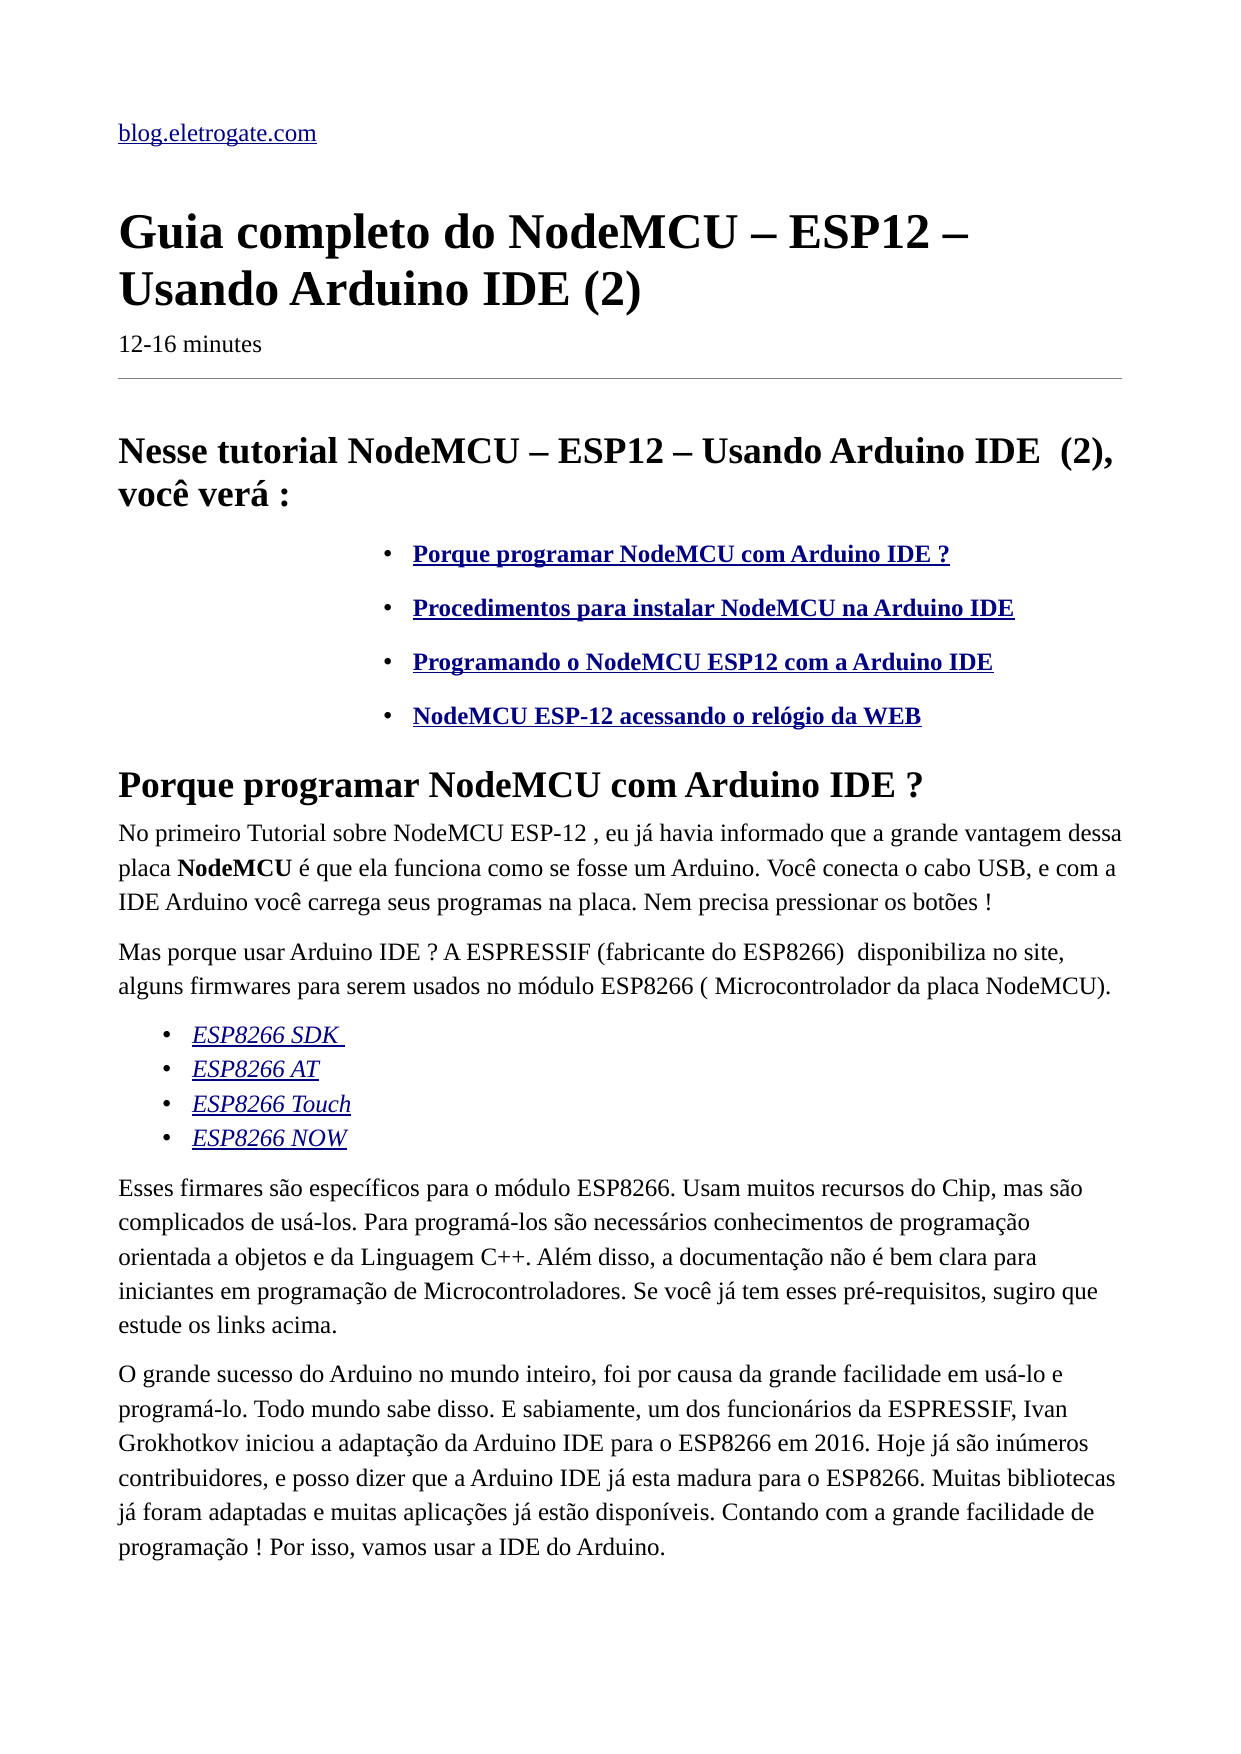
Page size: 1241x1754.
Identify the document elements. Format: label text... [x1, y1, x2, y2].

subtitle Procedimentos para instalar NodeMCU na Arduino IDE [383, 593, 1122, 622]
text Esses firmares são específicos para o módulo ESP8266. Usam muitos recursos do Chip, mas são complicados de usá-los. Para programá-los são necessários conhecimentos de programação orientada a objetos e da Linguagem C++. Além disso, a documentação não é bem clara para iniciantes em programação de Microcontroladores. Se você já tem esses pré-requisitos, sugiro que estude os links acima. [118, 1173, 1122, 1339]
subtitle Guia completo do NodeMCU – ESP12 – Usando Arduino IDE (2) [118, 201, 1122, 316]
subtitle Nesse tutorial NodeMCU – ESP12 – Usando Arduino IDE (2), você verá : [118, 428, 1122, 514]
list ESP8266 AT [162, 1054, 1122, 1083]
subtitle Porque programar NodeMCU com Arduino IDE ? [118, 763, 1122, 806]
text blog.eletrogate.com [118, 118, 1122, 147]
list ESP8266 Touch [162, 1089, 1122, 1118]
subtitle Programando o NodeMCU ESP12 com a Arduino IDE [383, 647, 1122, 676]
list ESP8266 NOW [162, 1123, 1122, 1152]
subtitle Porque programar NodeMCU com Arduino IDE ? [383, 539, 1122, 568]
text O grande sucesso do Arduino no mundo inteiro, foi por causa da grande facilidade em usá-lo e programá-lo. Todo mundo sabe disso. E sabiamente, um dos funcionários da ESPRESSIF, Ivan Grokhotkov iniciou a adaptação da Arduino IDE para o ESP8266 em 2016. Hoje já são inúmeros contribuidores, e posso dizer que a Arduino IDE já esta madura para o ESP8266. Muitas bibliotecas já foram adaptadas e muitas aplicações já estão disponíveis. Contando com a grande facilidade de programação ! Por isso, vamos usar a IDE do Arduino. [118, 1359, 1122, 1561]
text 12-16 minutes [118, 329, 1122, 358]
text No primeiro Tutorial sobre NodeMCU ESP-12 , eu já havia informado que a grande vantagem dessa placa NodeMCU é que ela funciona como se fosse um Arduino. Você conecta o cabo USB, e com a IDE Arduino você carrega seus programas na placa. Nem precisa pressionar os botões ! [118, 818, 1122, 916]
list ESP8266 SDK [162, 1020, 1122, 1049]
text Mas porque usar Arduino IDE ? A ESPRESSIF (fabricante do ESP8266) disponibiliza no site, alguns firmwares para serem usados no módulo ESP8266 ( Microcontrolador da placa NodeMCU). [118, 937, 1122, 1000]
subtitle NodeMCU ESP-12 acessando o relógio da WEB [383, 701, 1122, 729]
